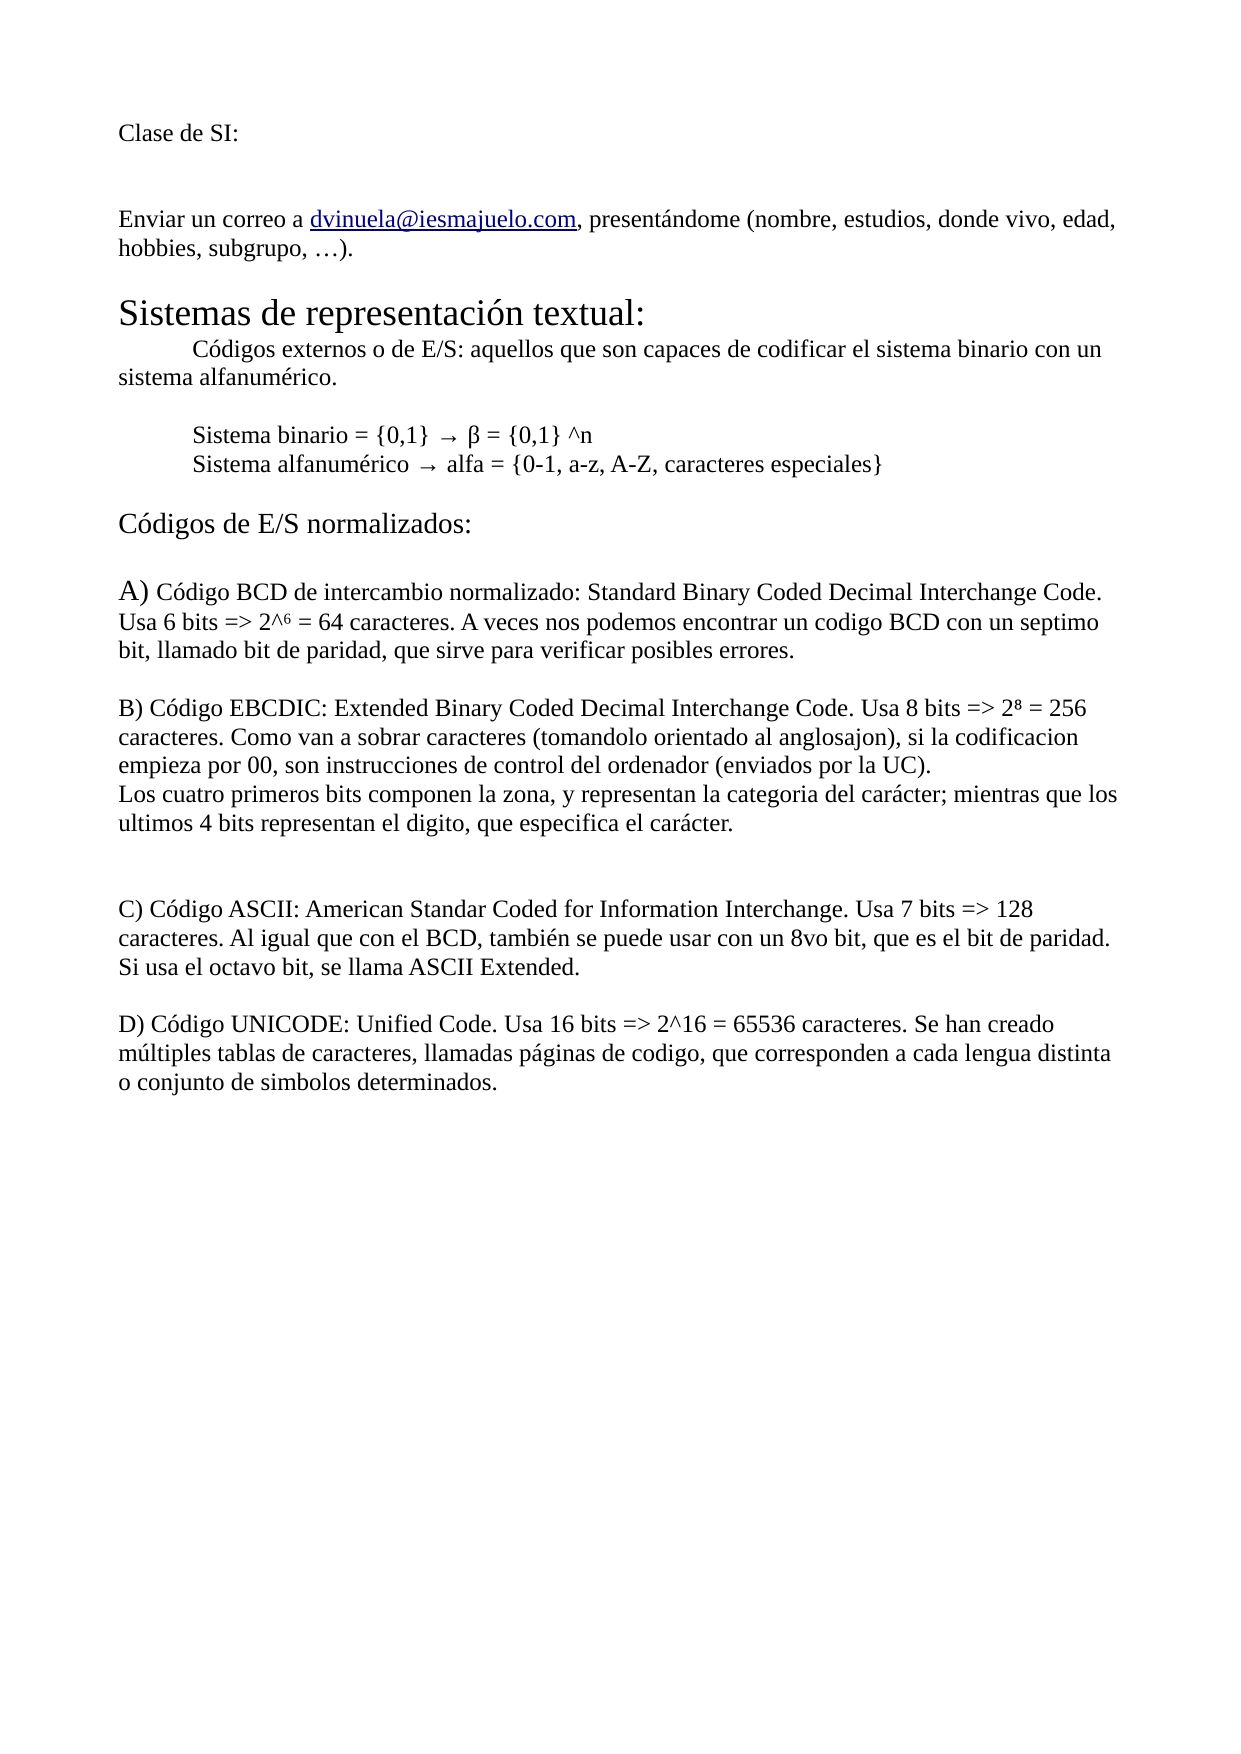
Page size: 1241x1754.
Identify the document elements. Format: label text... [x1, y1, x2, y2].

text Códigos de E/S normalizados: [118, 506, 1122, 540]
text A) Código BCD de intercambio normalizado: Standard Binary Coded Decimal Interchange Code. Usa 6 bits => 2^⁶ = 64 caracteres. A veces nos podemos encontrar un codigo BCD con un septimo bit, llamado bit de paridad, que sirve para verificar posibles errores. [118, 573, 1122, 664]
text Sistema alfanumérico → alfa = {0-1, a-z, A-Z, caracteres especiales} [118, 449, 1122, 477]
text Enviar un correo a dvinuela@iesmajuelo.com, presentándome (nombre, estudios, donde vivo, edad, hobbies, subgrupo, …). [118, 204, 1122, 262]
text Clase de SI: [118, 118, 1122, 147]
text Sistemas de representación textual: [118, 291, 1122, 334]
text D) Código UNICODE: Unified Code. Usa 16 bits => 2^16 = 65536 caracteres. Se han creado múltiples tablas de caracteres, llamadas páginas de codigo, que corresponden a cada lengua distinta o conjunto de simbolos determinados. [118, 1009, 1122, 1096]
text B) Código EBCDIC: Extended Binary Coded Decimal Interchange Code. Usa 8 bits => 2⁸ = 256 caracteres. Como van a sobrar caracteres (tomandolo orientado al anglosajon), si la codificacion empieza por 00, son instrucciones de control del ordenador (enviados por la UC). [118, 693, 1122, 779]
text C) Código ASCII: American Standar Coded for Information Interchange. Usa 7 bits => 128 caracteres. Al igual que con el BCD, también se puede usar con un 8vo bit, que es el bit de paridad. Si usa el octavo bit, se llama ASCII Extended. [118, 894, 1122, 981]
text Los cuatro primeros bits componen la zona, y representan la categoria del carácter; mientras que los ultimos 4 bits representan el digito, que especifica el carácter. [118, 779, 1122, 837]
text Códigos externos o de E/S: aquellos que son capaces de codificar el sistema binario con un sistema alfanumérico. [118, 334, 1122, 391]
text Sistema binario = {0,1} → β = {0,1} ^n [118, 420, 1122, 449]
